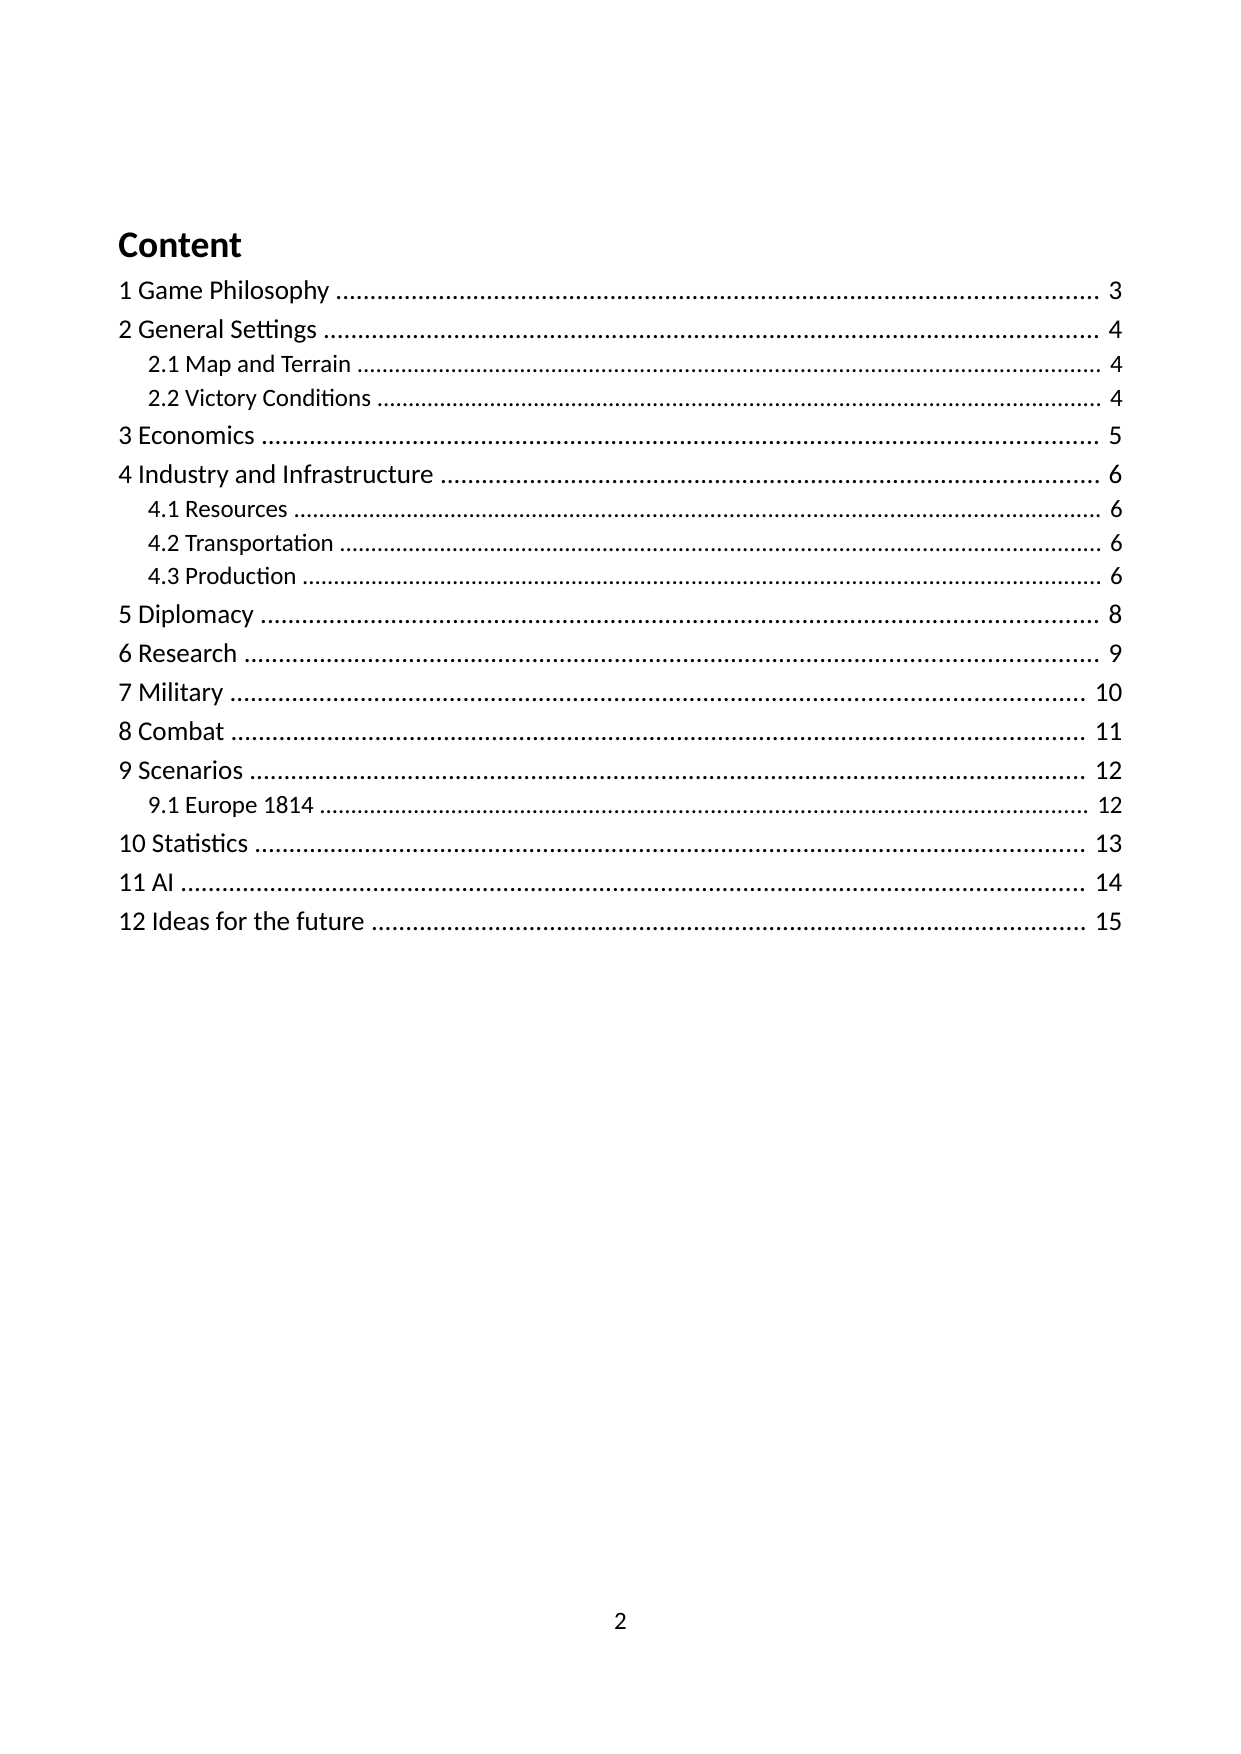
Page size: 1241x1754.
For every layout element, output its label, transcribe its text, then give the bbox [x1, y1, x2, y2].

text 2.1 Map and Terrain 4 [148, 348, 1122, 379]
text 1 Game Philosophy 3 [118, 273, 1122, 306]
text 4.3 Production 6 [148, 560, 1122, 591]
text 2 General Settings 4 [118, 312, 1122, 345]
text 11 AI 14 [118, 865, 1122, 898]
text 10 Statistics 13 [118, 826, 1122, 859]
text 3 Economics 5 [118, 418, 1122, 451]
text 4.1 Resources 6 [148, 493, 1122, 524]
text 6 Research 9 [118, 636, 1122, 669]
text 5 Diplomacy 8 [118, 597, 1122, 630]
text 9.1 Europe 1814 12 [148, 789, 1122, 820]
text 7 Military 10 [118, 675, 1122, 708]
text 8 Combat 11 [118, 714, 1122, 747]
text 12 Ideas for the future 15 [118, 904, 1122, 937]
text 4 Industry and Infrastructure 6 [118, 457, 1122, 490]
subtitle Content [118, 221, 1122, 267]
text 2.2 Victory Conditions 4 [148, 382, 1122, 412]
text 9 Scenarios 12 [118, 753, 1122, 786]
text 4.2 Transportation 6 [148, 527, 1122, 557]
